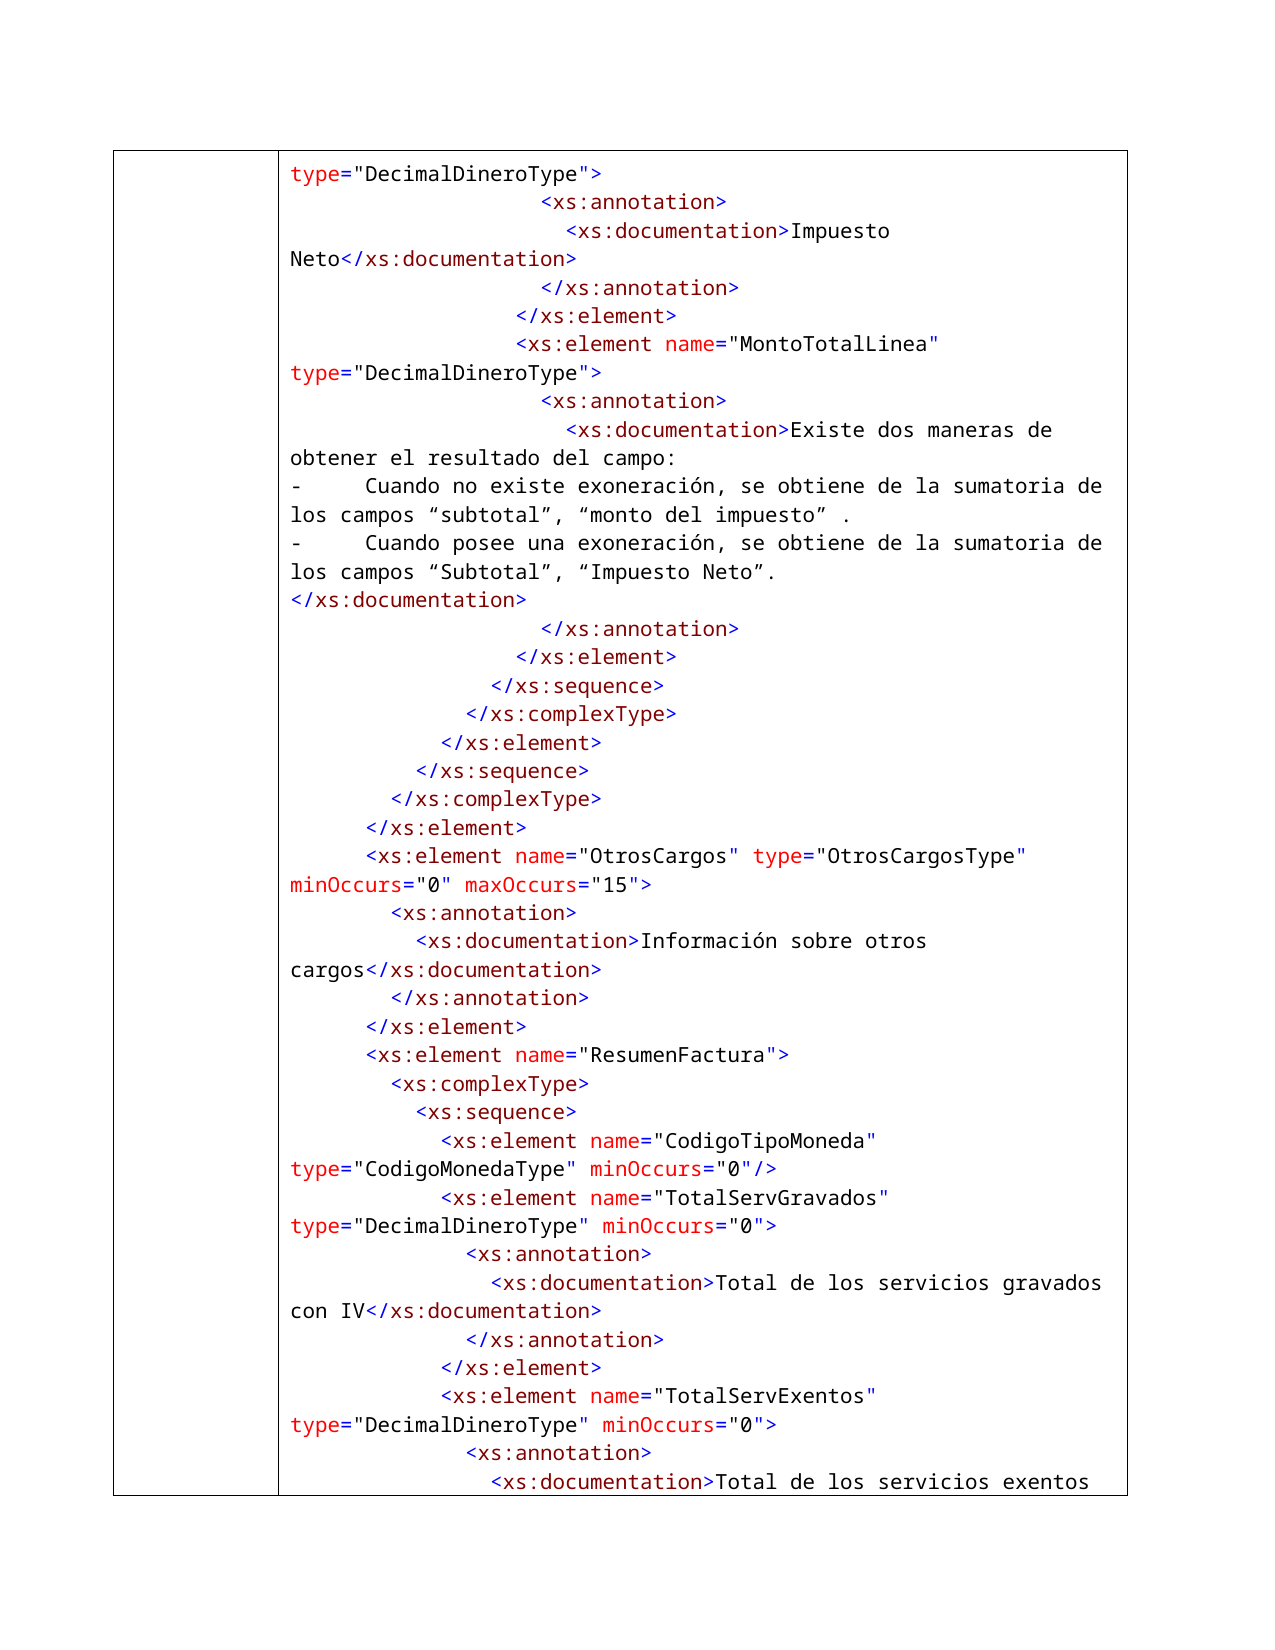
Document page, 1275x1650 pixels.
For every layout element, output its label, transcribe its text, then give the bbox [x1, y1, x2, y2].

table_cell type="DecimalDineroType"> <xs:annotation> <xs:documentation>Impuesto Neto</xs:documentation> </xs:annotation> </xs:element> <xs:element name="MontoTotalLinea" type="DecimalDineroType"> <xs:annotation> <xs:documentation>Existe dos maneras de obtener el resultado del campo: - Cuando no existe exoneración, se obtiene de la sumatoria de los campos “subtotal”, “monto del impuesto” . - Cuando posee una exoneración, se obtiene de la sumatoria de los campos “Subtotal”, “Impuesto Neto”. </xs:documentation> </xs:annotation> </xs:element> </xs:sequence> </xs:complexType> </xs:element> </xs:sequence> </xs:complexType> </xs:element> <xs:element name="OtrosCargos" type="OtrosCargosType" minOccurs="0" maxOccurs="15"> <xs:annotation> <xs:documentation>Información sobre otros cargos</xs:documentation> </xs:annotation> </xs:element> <xs:element name="ResumenFactura"> <xs:complexType> <xs:sequence> <xs:element name="CodigoTipoMoneda" type="CodigoMonedaType" minOccurs="0"/> <xs:element name="TotalServGravados" type="DecimalDineroType" minOccurs="0"> <xs:annotation> <xs:documentation>Total de los servicios gravados con IV</xs:documentation> </xs:annotation> </xs:element> <xs:element name="TotalServExentos" type="DecimalDineroType" minOccurs="0"> <xs:annotation> <xs:documentation>Total de los servicios exentos [279, 151, 1127, 1495]
table_cell [114, 151, 278, 1495]
